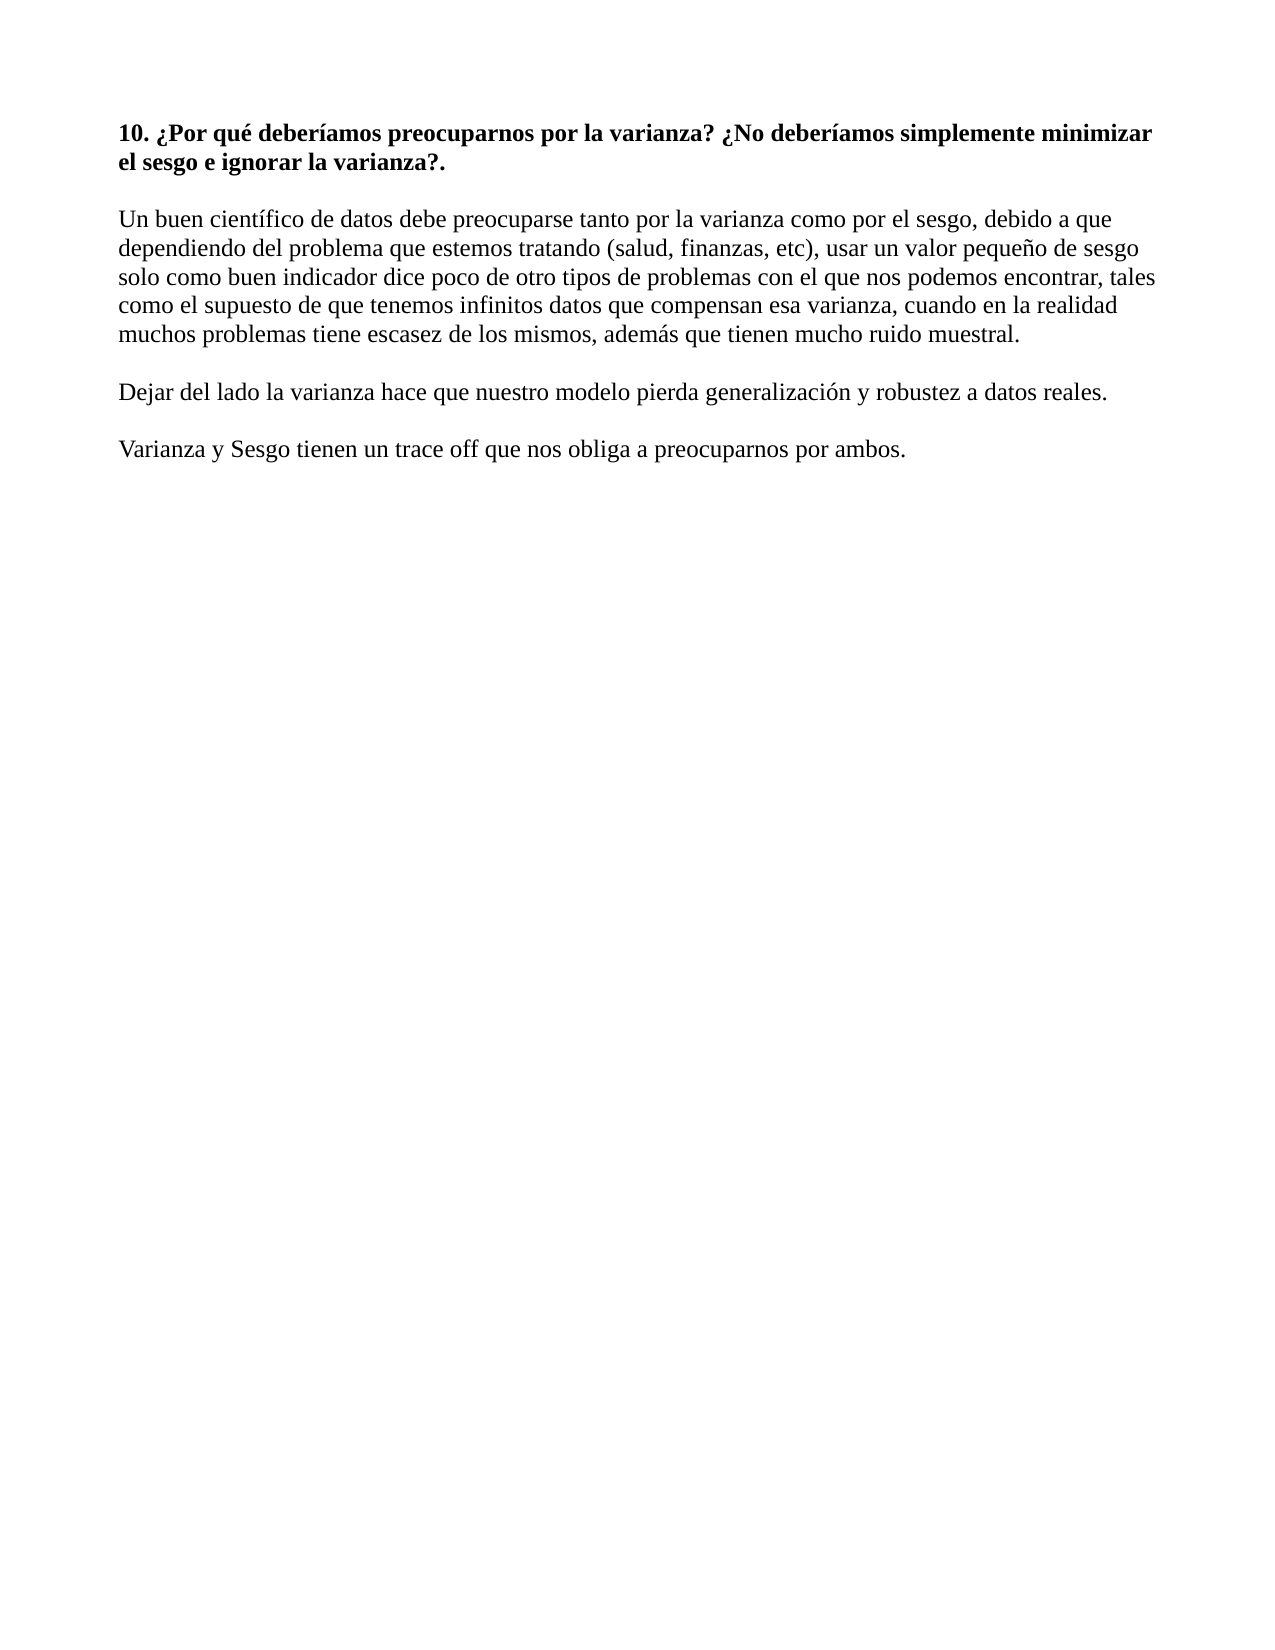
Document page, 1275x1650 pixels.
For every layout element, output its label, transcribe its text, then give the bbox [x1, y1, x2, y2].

text Dejar del lado la varianza hace que nuestro modelo pierda generalización y robustez a datos reales. [118, 377, 1157, 406]
text Un buen científico de datos debe preocuparse tanto por la varianza como por el sesgo, debido a que dependiendo del problema que estemos tratando (salud, finanzas, etc), usar un valor pequeño de sesgo solo como buen indicador dice poco de otro tipos de problemas con el que nos podemos encontrar, tales como el supuesto de que tenemos infinitos datos que compensan esa varianza, cuando en la realidad muchos problemas tiene escasez de los mismos, además que tienen mucho ruido muestral. [118, 204, 1157, 348]
text 10. ¿Por qué deberíamos preocuparnos por la varianza? ¿No deberíamos simplemente minimizar el sesgo e ignorar la varianza?. [118, 118, 1157, 176]
text Varianza y Sesgo tienen un trace off que nos obliga a preocuparnos por ambos. [118, 434, 1157, 463]
